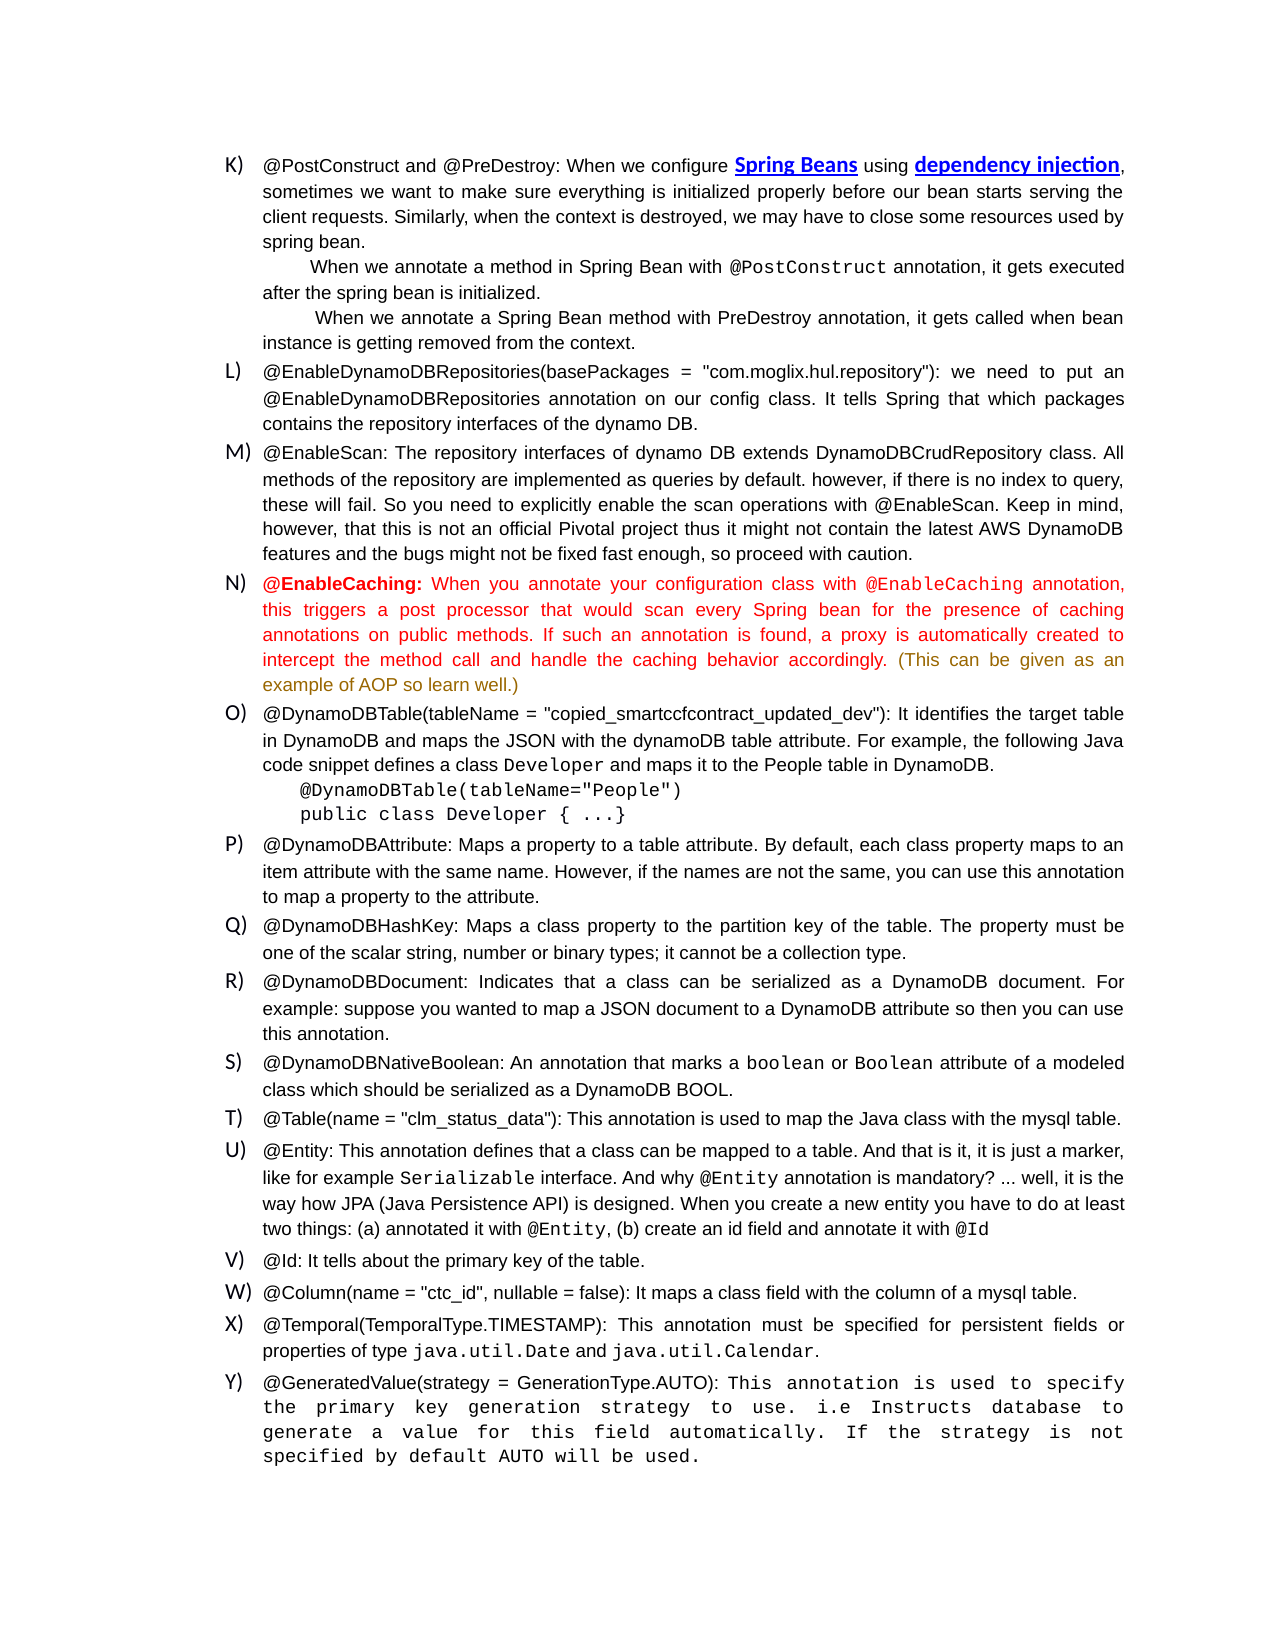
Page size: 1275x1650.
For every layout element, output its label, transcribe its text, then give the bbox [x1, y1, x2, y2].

list @DynamoDBTable(tableName="People") [262, 781, 1125, 802]
list @Table(name = "clm_status_data"): This annotation is used to map the Java class with the mysql table. [225, 1103, 1125, 1131]
list When we annotate a method in Spring Bean with @PostConstruct annotation, it gets executed after the spring bean is initialized. [225, 256, 1125, 304]
list @EnableScan: The repository interfaces of dynamo DB extends DynamoDBCrudRepository class. All methods of the repository are implemented as queries by default. however, if there is no index to query, these will fail. So you need to explicitly enable the scan operations with @EnableScan. Keep in mind, however, that this is not an official Pivotal project thus it might not contain the latest AWS DynamoDB features and the bugs might not be fixed fast enough, so proceed with caution. [225, 437, 1125, 564]
list @DynamoDBDocument: Indicates that a class can be serialized as a DynamoDB document. For example: suppose you wanted to map a JSON document to a DynamoDB attribute so then you can use this annotation. [225, 966, 1125, 1044]
list public class Developer { ...} [262, 805, 1125, 826]
list @DynamoDBTable(tableName = "copied_smartccfcontract_updated_dev"): It identifies the target table in DynamoDB and maps the JSON with the dynamoDB table attribute. For example, the following Java code snippet defines a class Developer and maps it to the People table in DynamoDB. [225, 698, 1125, 777]
list @DynamoDBNativeBoolean: An annotation that marks a boolean or Boolean attribute of a modeled class which should be serialized as a DynamoDB BOOL. [225, 1047, 1125, 1100]
list @Entity: This annotation defines that a class can be mapped to a table. And that is it, it is just a marker, like for example Serializable interface. And why @Entity annotation is mandatory? ... well, it is the way how JPA (Java Persistence API) is designed. When you create a new entity you have to do at least two things: (a) annotated it with @Entity, (b) create an id field and annotate it with @Id [225, 1136, 1125, 1241]
list @DynamoDBHashKey: Maps a class property to the partition key of the table. The property must be one of the scalar string, number or binary types; it cannot be a collection type. [225, 910, 1125, 963]
list @GeneratedValue(strategy = GenerationType.AUTO): This annotation is used to specify the primary key generation strategy to use. i.e Instructs database to generate a value for this field automatically. If the strategy is not specified by default AUTO will be used. [225, 1367, 1125, 1468]
list @Id: It tells about the primary key of the table. [225, 1245, 1125, 1273]
list @PostConstruct and @PreDestroy: When we configure Spring Beans using dependency injection, sometimes we want to make sure everything is initialized properly before our bean starts serving the client requests. Similarly, when the context is destroyed, we may have to close some resources used by spring bean. [225, 150, 1125, 252]
list @Column(name = "ctc_id", nullable = false): It maps a class field with the column of a mysql table. [225, 1277, 1125, 1305]
list @EnableCaching: When you annotate your configuration class with @EnableCaching annotation, this triggers a post processor that would scan every Spring bean for the presence of caching annotations on public methods. If such an annotation is found, a proxy is automatically created to intercept the method call and handle the caching behavior accordingly. (This can be given as an example of AOP so learn well.) [225, 568, 1125, 695]
list @DynamoDBAttribute: Maps a property to a table attribute. By default, each class property maps to an item attribute with the same name. However, if the names are not the same, you can use this annotation to map a property to the attribute. [225, 829, 1125, 907]
list @Temporal(TemporalType.TIMESTAMP): This annotation must be specified for persistent fields or properties of type java.util.Date and java.util.Calendar. [225, 1309, 1125, 1363]
list @EnableDynamoDBRepositories(basePackages = "com.moglix.hul.repository"): we need to put an @EnableDynamoDBRepositories annotation on our config class. It tells Spring that which packages contains the repository interfaces of the dynamo DB. [225, 356, 1125, 434]
list When we annotate a Spring Bean method with PreDestroy annotation, it gets called when bean instance is getting removed from the context. [225, 307, 1125, 353]
